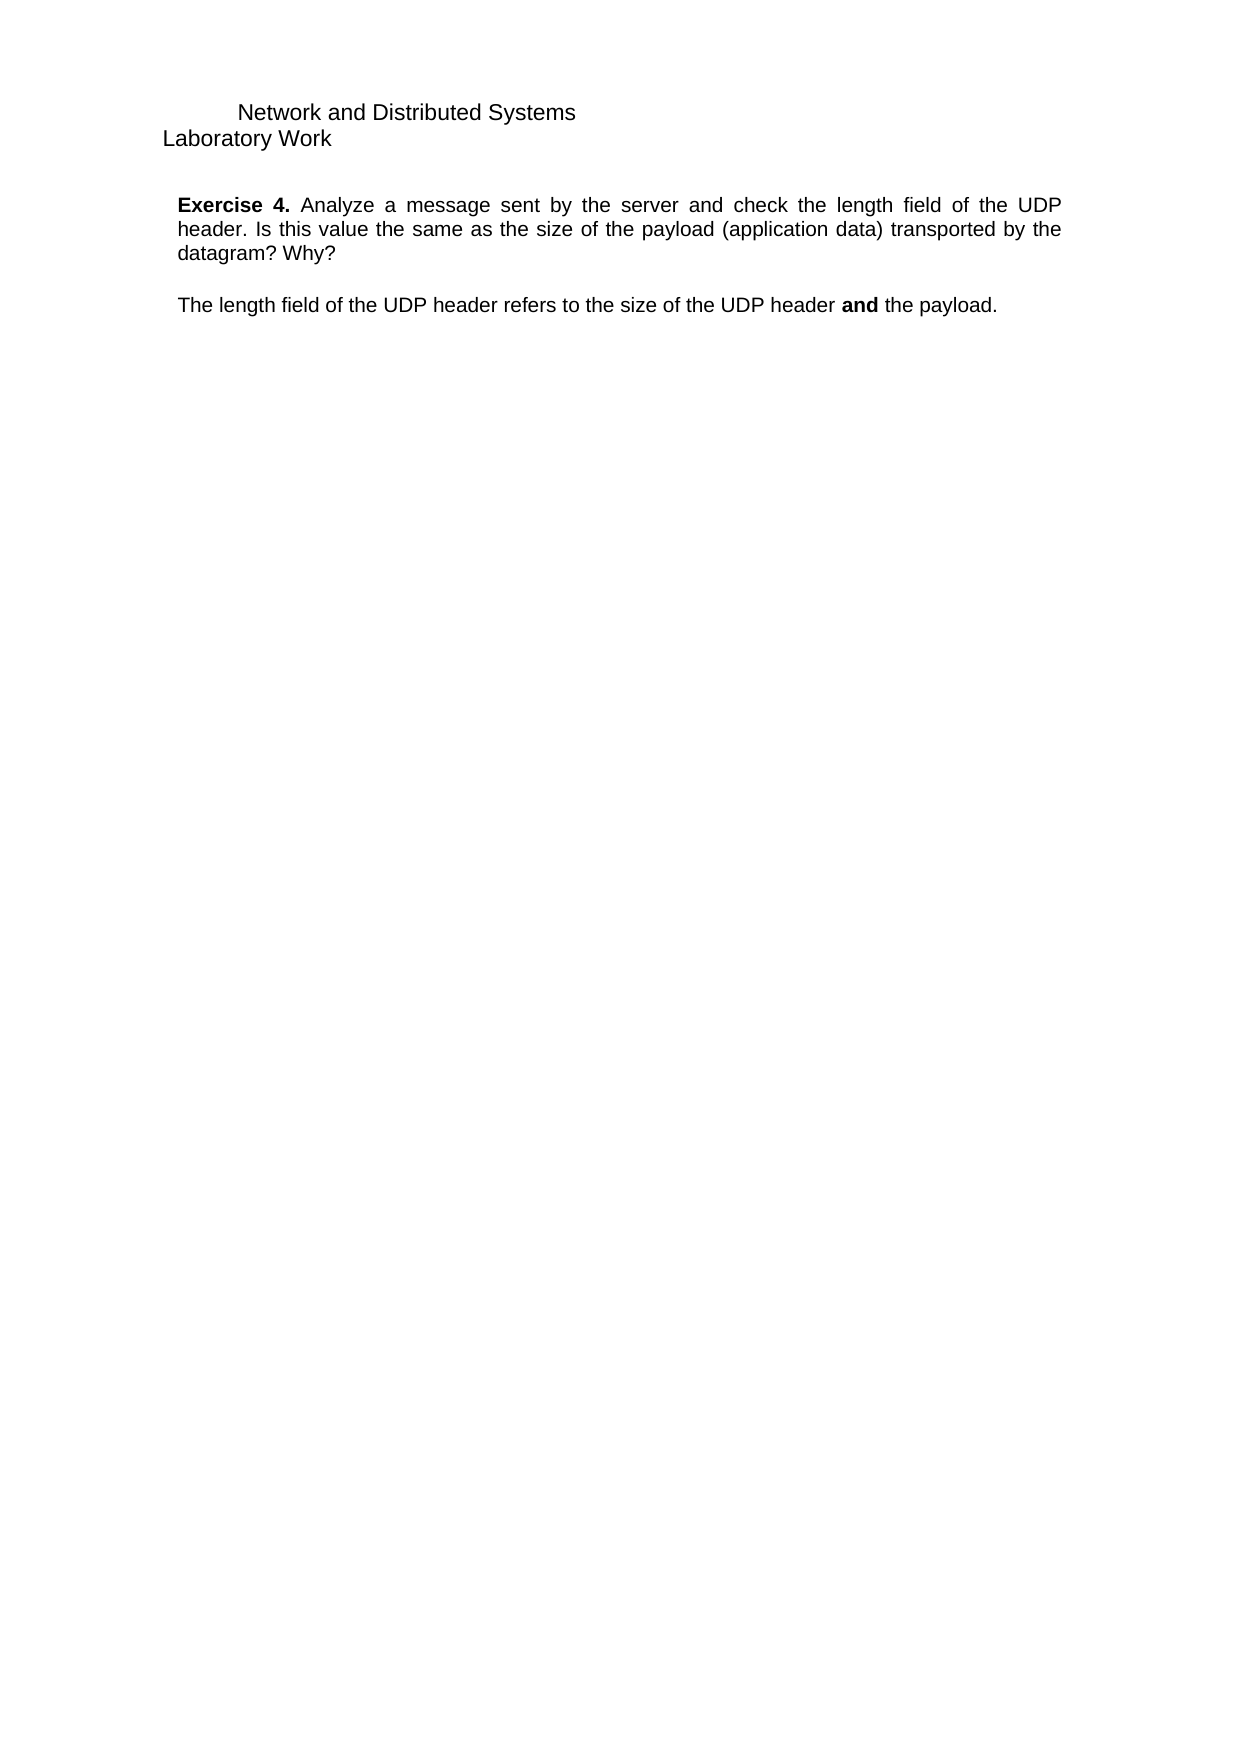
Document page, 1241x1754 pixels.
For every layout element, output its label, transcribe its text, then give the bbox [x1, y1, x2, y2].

text Exercise 4. Analyze a message sent by the server and check the length field of the UDP header. Is this value the same as the size of the payload (application data) transported by the datagram? Why? [177, 193, 1063, 264]
text The length field of the UDP header refers to the size of the UDP header and the payload. [177, 293, 1063, 317]
